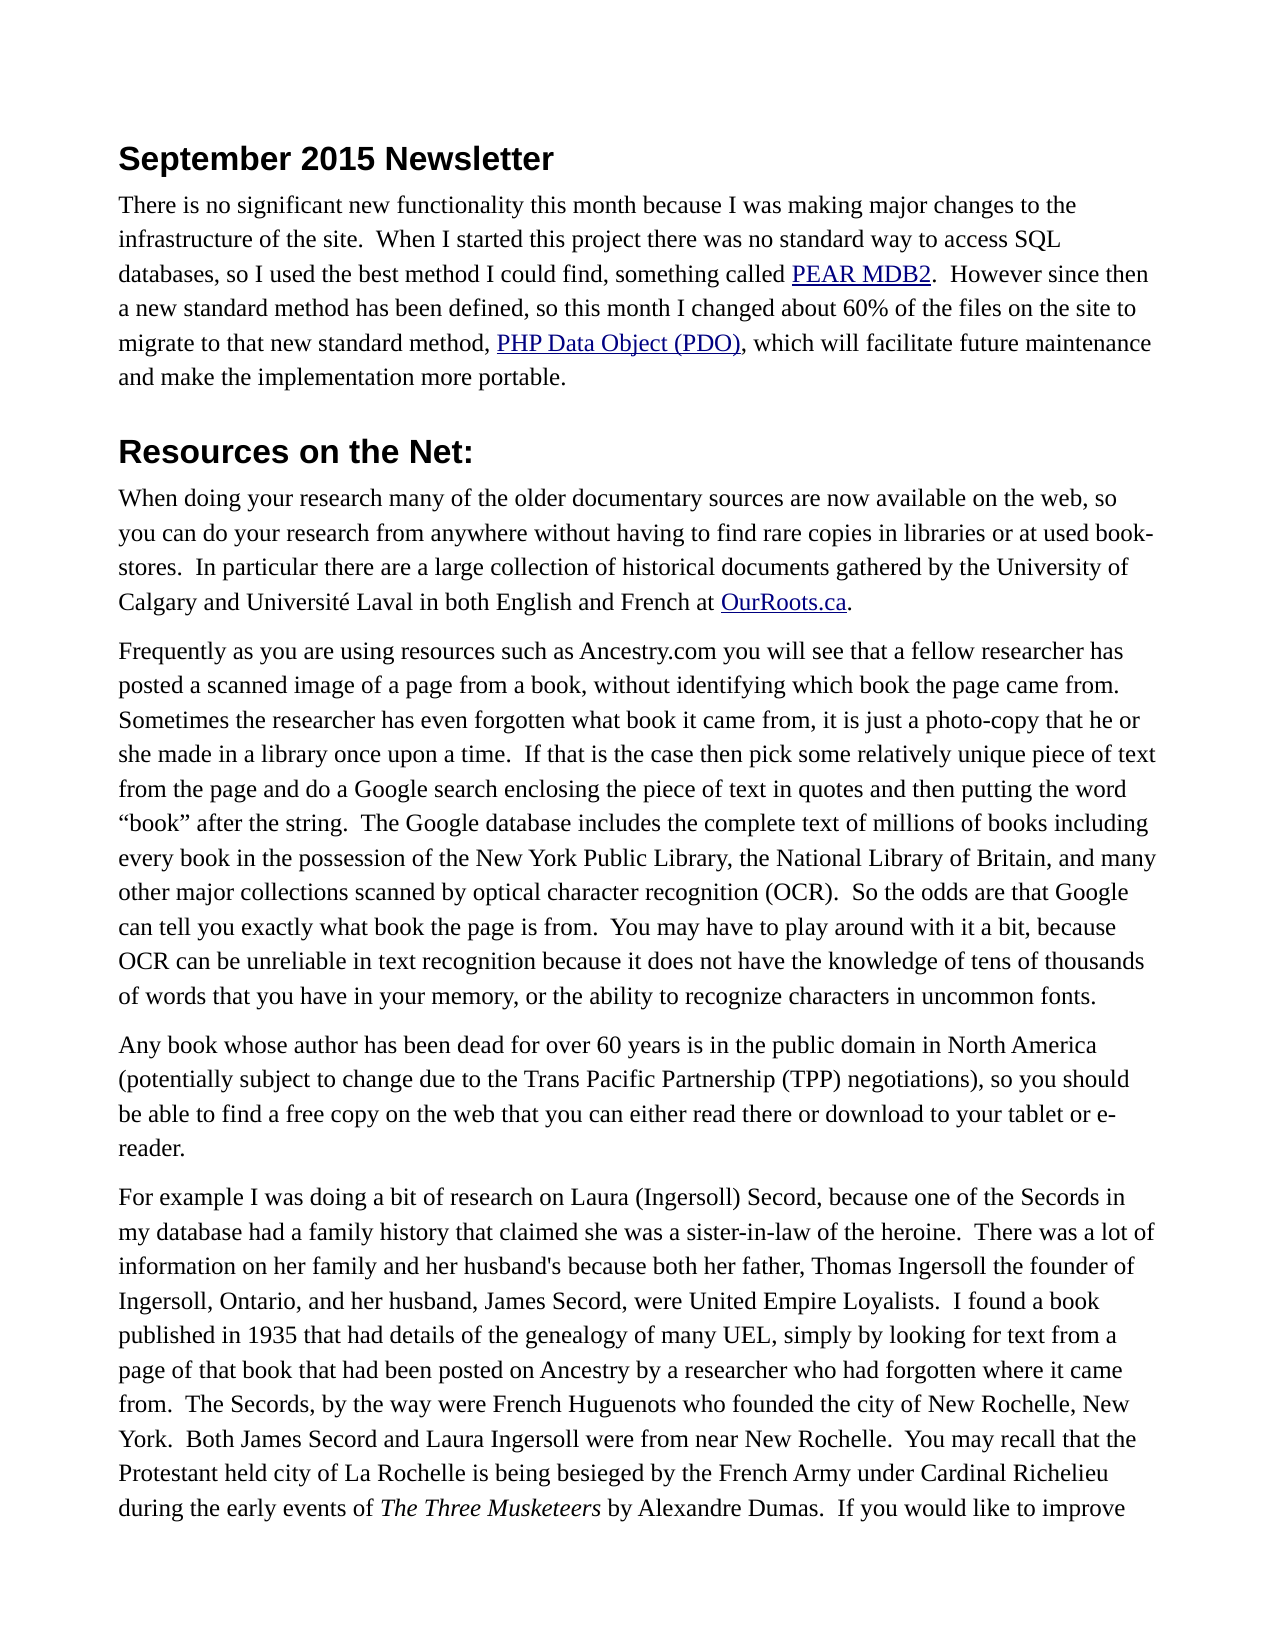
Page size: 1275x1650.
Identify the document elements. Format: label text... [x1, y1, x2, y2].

text There is no significant new functionality this month because I was making major changes to the infrastructure of the site. When I started this project there was no standard way to access SQL databases, so I used the best method I could find, something called PEAR MDB2. However since then a new standard method has been defined, so this month I changed about 60% of the files on the site to migrate to that new standard method, PHP Data Object (PDO), which will facilitate future maintenance and make the implementation more portable. [118, 190, 1157, 391]
text Any book whose author has been dead for over 60 years is in the public domain in North America (potentially subject to change due to the Trans Pacific Partnership (TPP) negotiations), so you should be able to find a free copy on the web that you can either read there or download to your tablet or e-reader. [118, 1030, 1157, 1162]
text Frequently as you are using resources such as Ancestry.com you will see that a fellow researcher has posted a scanned image of a page from a book, without identifying which book the page came from. Sometimes the researcher has even forgotten what book it came from, it is just a photo-copy that he or she made in a library once upon a time. If that is the case then pick some relatively unique piece of text from the page and do a Google search enclosing the piece of text in quotes and then putting the word “book” after the string. The Google database includes the complete text of millions of books including every book in the possession of the New York Public Library, the National Library of Britain, and many other major collections scanned by optical character recognition (OCR). So the odds are that Google can tell you exactly what book the page is from. You may have to play around with it a bit, because OCR can be unreliable in text recognition because it does not have the knowledge of tens of thousands of words that you have in your memory, or the ability to recognize characters in uncommon fonts. [118, 636, 1157, 1009]
text When doing your research many of the older documentary sources are now available on the web, so you can do your research from anywhere without having to find rare copies in libraries or at used book-stores. In particular there are a large collection of historical documents gathered by the University of Calgary and Université Laval in both English and French at OurRoots.ca. [118, 483, 1157, 616]
text For example I was doing a bit of research on Laura (Ingersoll) Secord, because one of the Secords in my database had a family history that claimed she was a sister-in-law of the heroine. There was a lot of information on her family and her husband's because both her father, Thomas Ingersoll the founder of Ingersoll, Ontario, and her husband, James Secord, were United Empire Loyalists. I found a book published in 1935 that had details of the genealogy of many UEL, simply by looking for text from a page of that book that had been posted on Ancestry by a researcher who had forgotten where it came from. The Secords, by the way were French Huguenots who founded the city of New Rochelle, New York. Both James Secord and Laura Ingersoll were from near New Rochelle. You may recall that the Protestant held city of La Rochelle is being besieged by the French Army under Cardinal Richelieu during the early events of The Three Musketeers by Alexandre Dumas. If you would like to improve [118, 1182, 1157, 1521]
subtitle September 2015 Newsletter [118, 139, 1157, 178]
subtitle Resources on the Net: [118, 432, 1157, 471]
